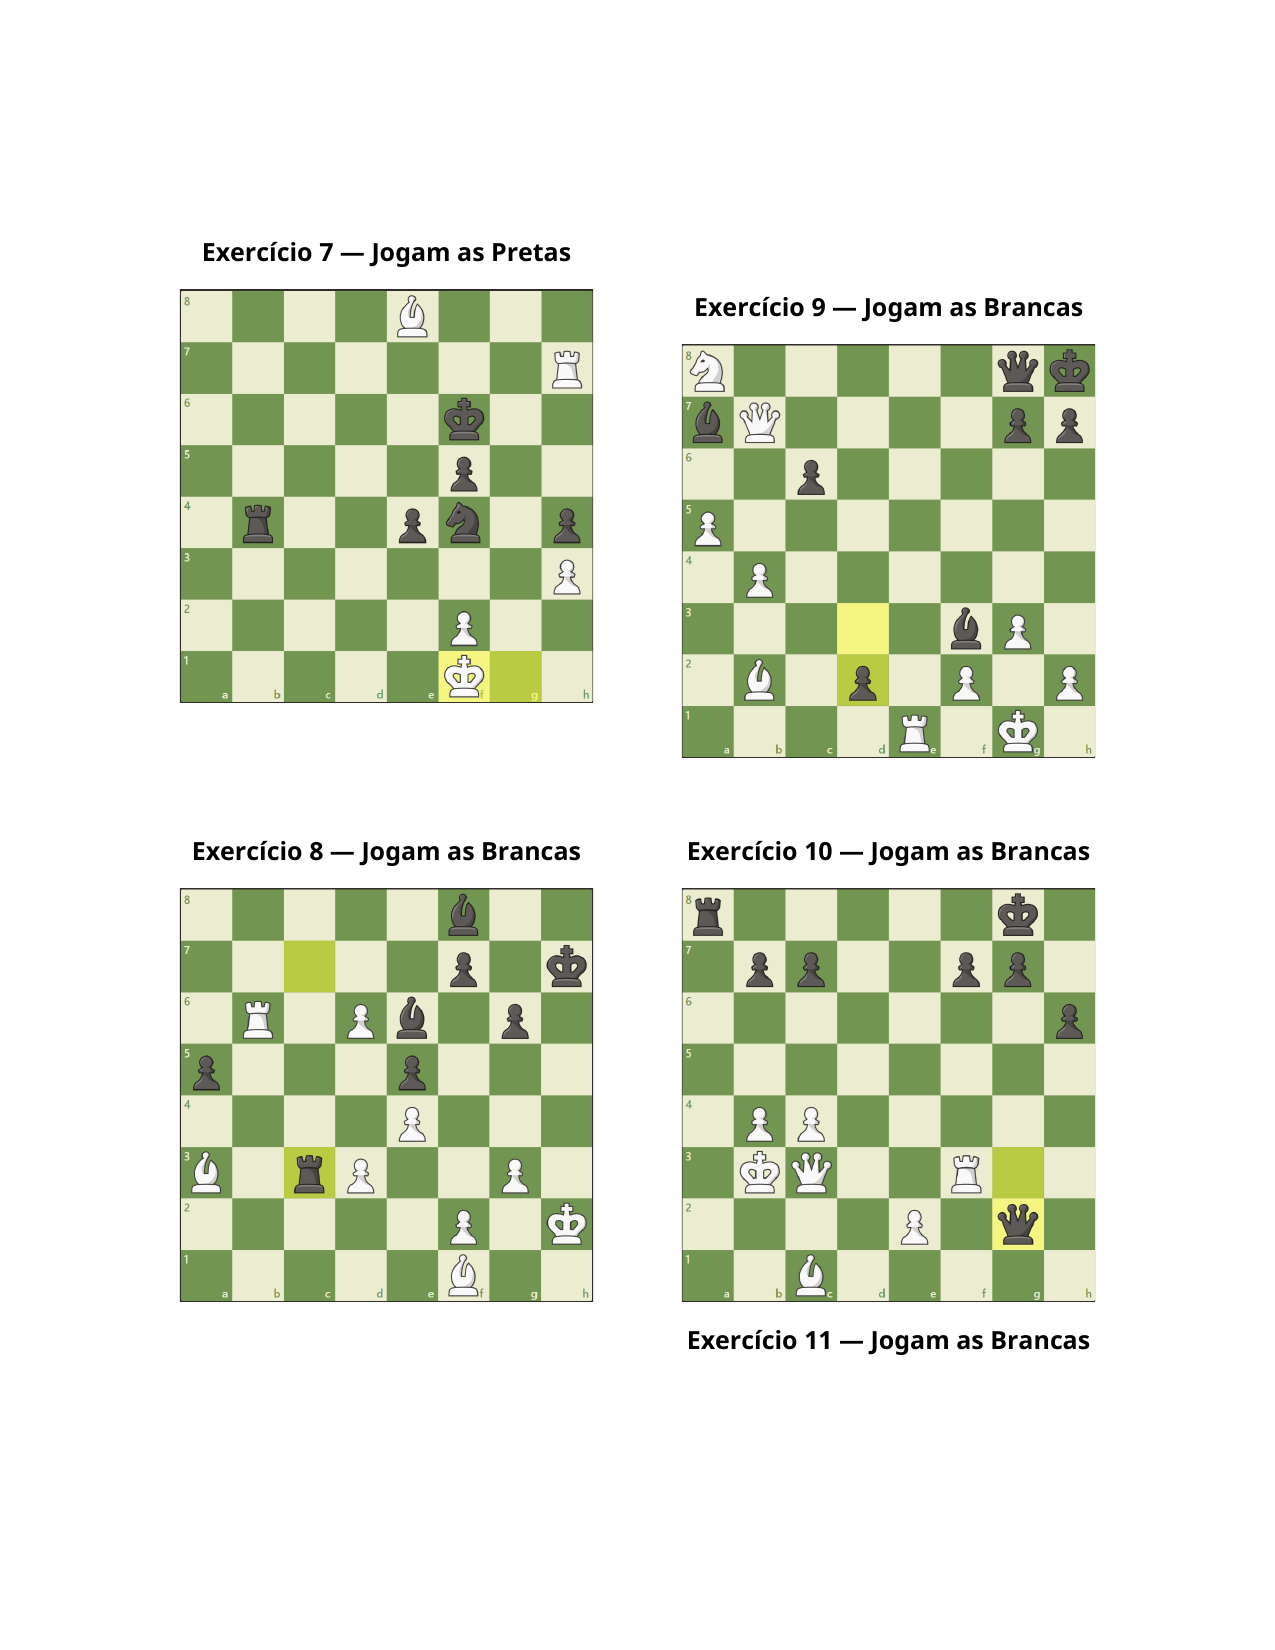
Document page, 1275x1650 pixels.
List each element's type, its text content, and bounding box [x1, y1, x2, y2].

picture [681, 344, 1096, 758]
picture [179, 289, 594, 703]
text Exercício 10 — Jogam as Brancas [652, 833, 1125, 867]
picture [179, 888, 594, 1302]
text Exercício 7 — Jogam as Pretas [150, 234, 623, 268]
text Exercício 11 — Jogam as Brancas [652, 1322, 1125, 1357]
text Exercício 8 — Jogam as Brancas [150, 833, 623, 867]
text Exercício 9 — Jogam as Brancas [652, 289, 1125, 323]
picture [681, 888, 1096, 1302]
